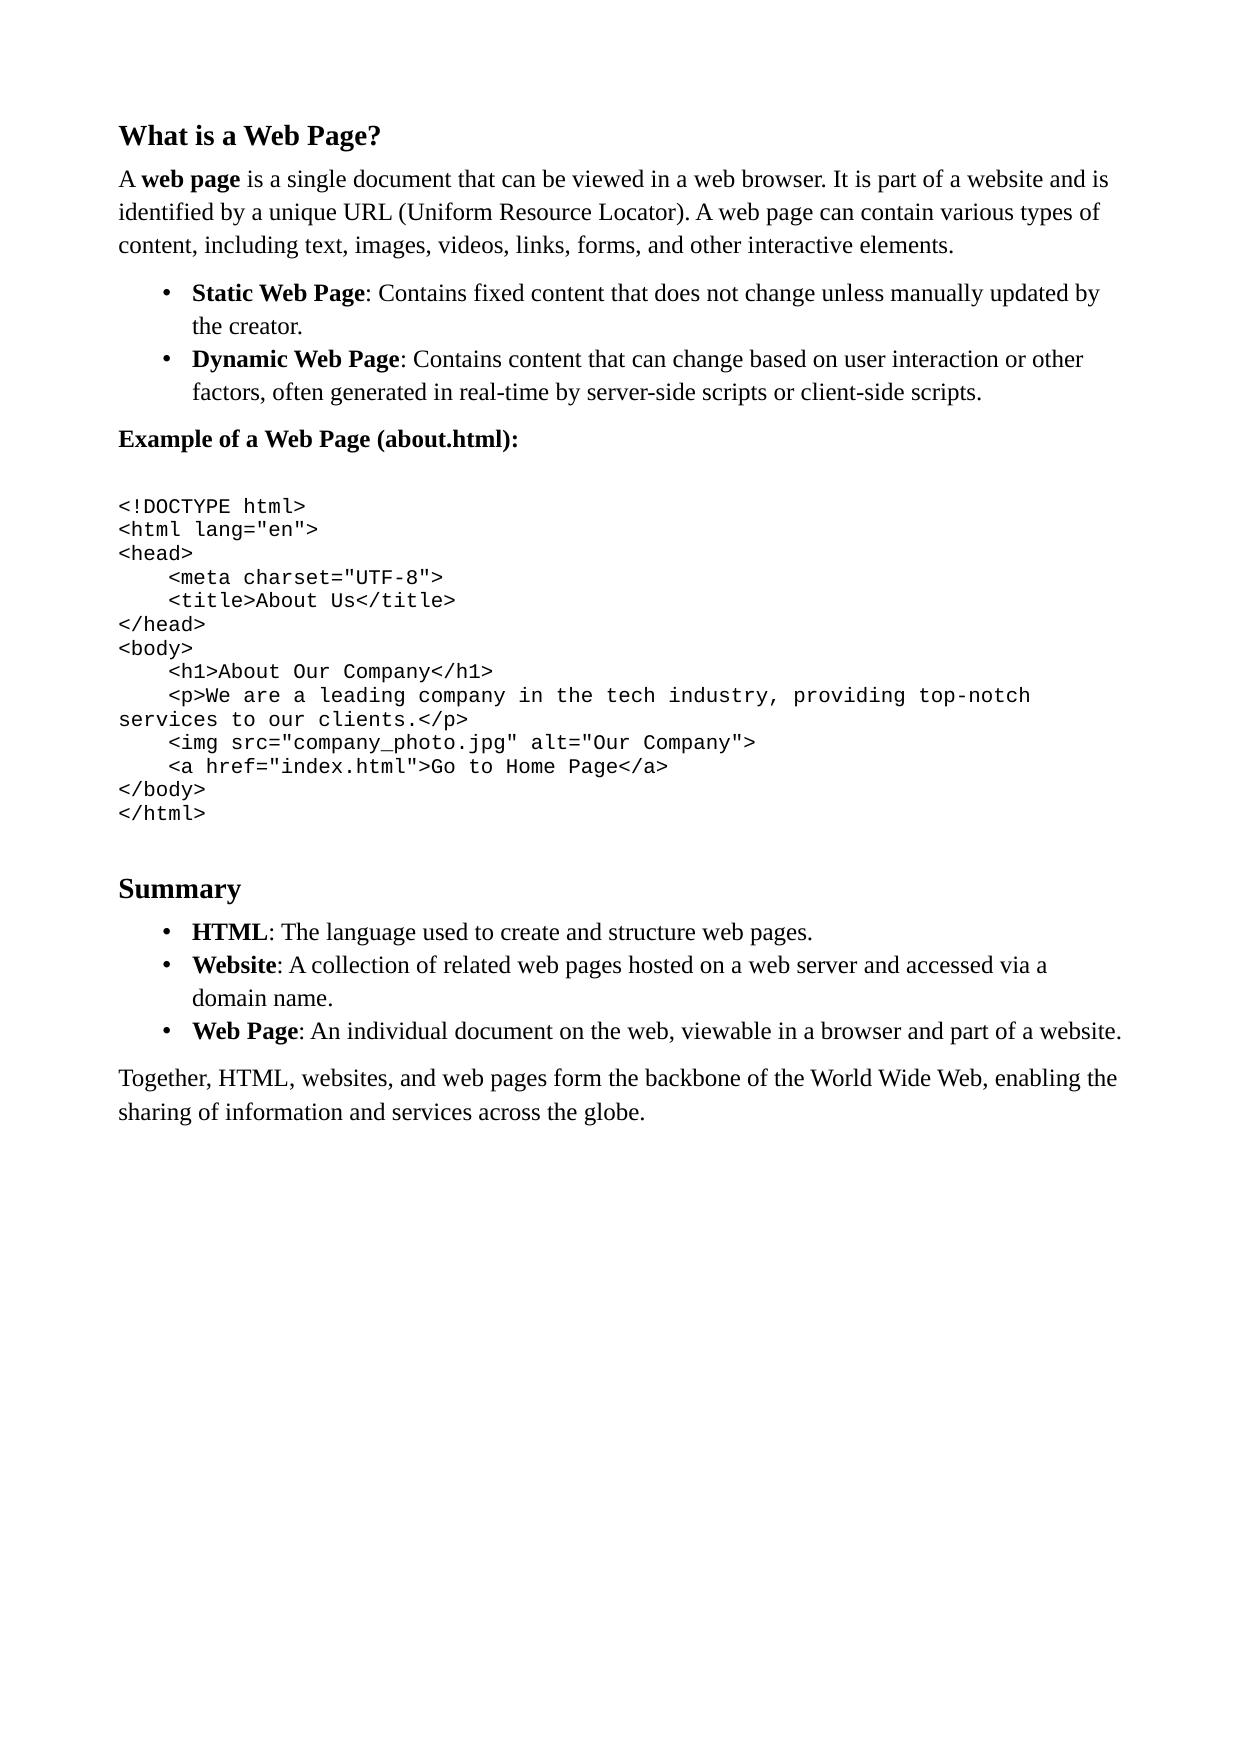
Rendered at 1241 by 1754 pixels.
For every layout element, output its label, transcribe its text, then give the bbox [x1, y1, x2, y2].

subtitle Summary [118, 871, 1122, 904]
text </html> [118, 803, 1122, 827]
list Static Web Page: Contains fixed content that does not change unless manually updated by the creator. [162, 278, 1122, 339]
text <img src="company_photo.jpg" alt="Our Company"> [118, 732, 1122, 756]
text <meta charset="UTF-8"> [118, 567, 1122, 590]
text <h1>About Our Company</h1> [118, 661, 1122, 685]
list Dynamic Web Page: Contains content that can change based on user interaction or other factors, often generated in real-time by server-side scripts or client-side scripts. [162, 344, 1122, 406]
text </body> [118, 779, 1122, 803]
list Web Page: An individual document on the web, viewable in a browser and part of a website. [162, 1016, 1122, 1045]
text <head> [118, 543, 1122, 567]
text <html lang="en"> [118, 519, 1122, 543]
text </head> [118, 614, 1122, 638]
text Example of a Web Page (about.html): [118, 424, 1122, 453]
text <a href="index.html">Go to Home Page</a> [118, 756, 1122, 779]
text <title>About Us</title> [118, 590, 1122, 614]
list Website: A collection of related web pages hosted on a web server and accessed via a domain name. [162, 950, 1122, 1012]
text A web page is a single document that can be viewed in a web browser. It is part of a website and is identified by a unique URL (Uniform Resource Locator). A web page can contain various types of content, including text, images, videos, links, forms, and other interactive elements. [118, 164, 1122, 259]
text Together, HTML, websites, and web pages form the backbone of the World Wide Web, enabling the sharing of information and services across the globe. [118, 1063, 1122, 1125]
text <body> [118, 638, 1122, 661]
list HTML: The language used to create and structure web pages. [162, 917, 1122, 946]
subtitle What is a Web Page? [118, 118, 1122, 152]
text <p>We are a leading company in the tech industry, providing top-notch services to our clients.</p> [118, 685, 1122, 732]
text <!DOCTYPE html> [118, 496, 1122, 519]
